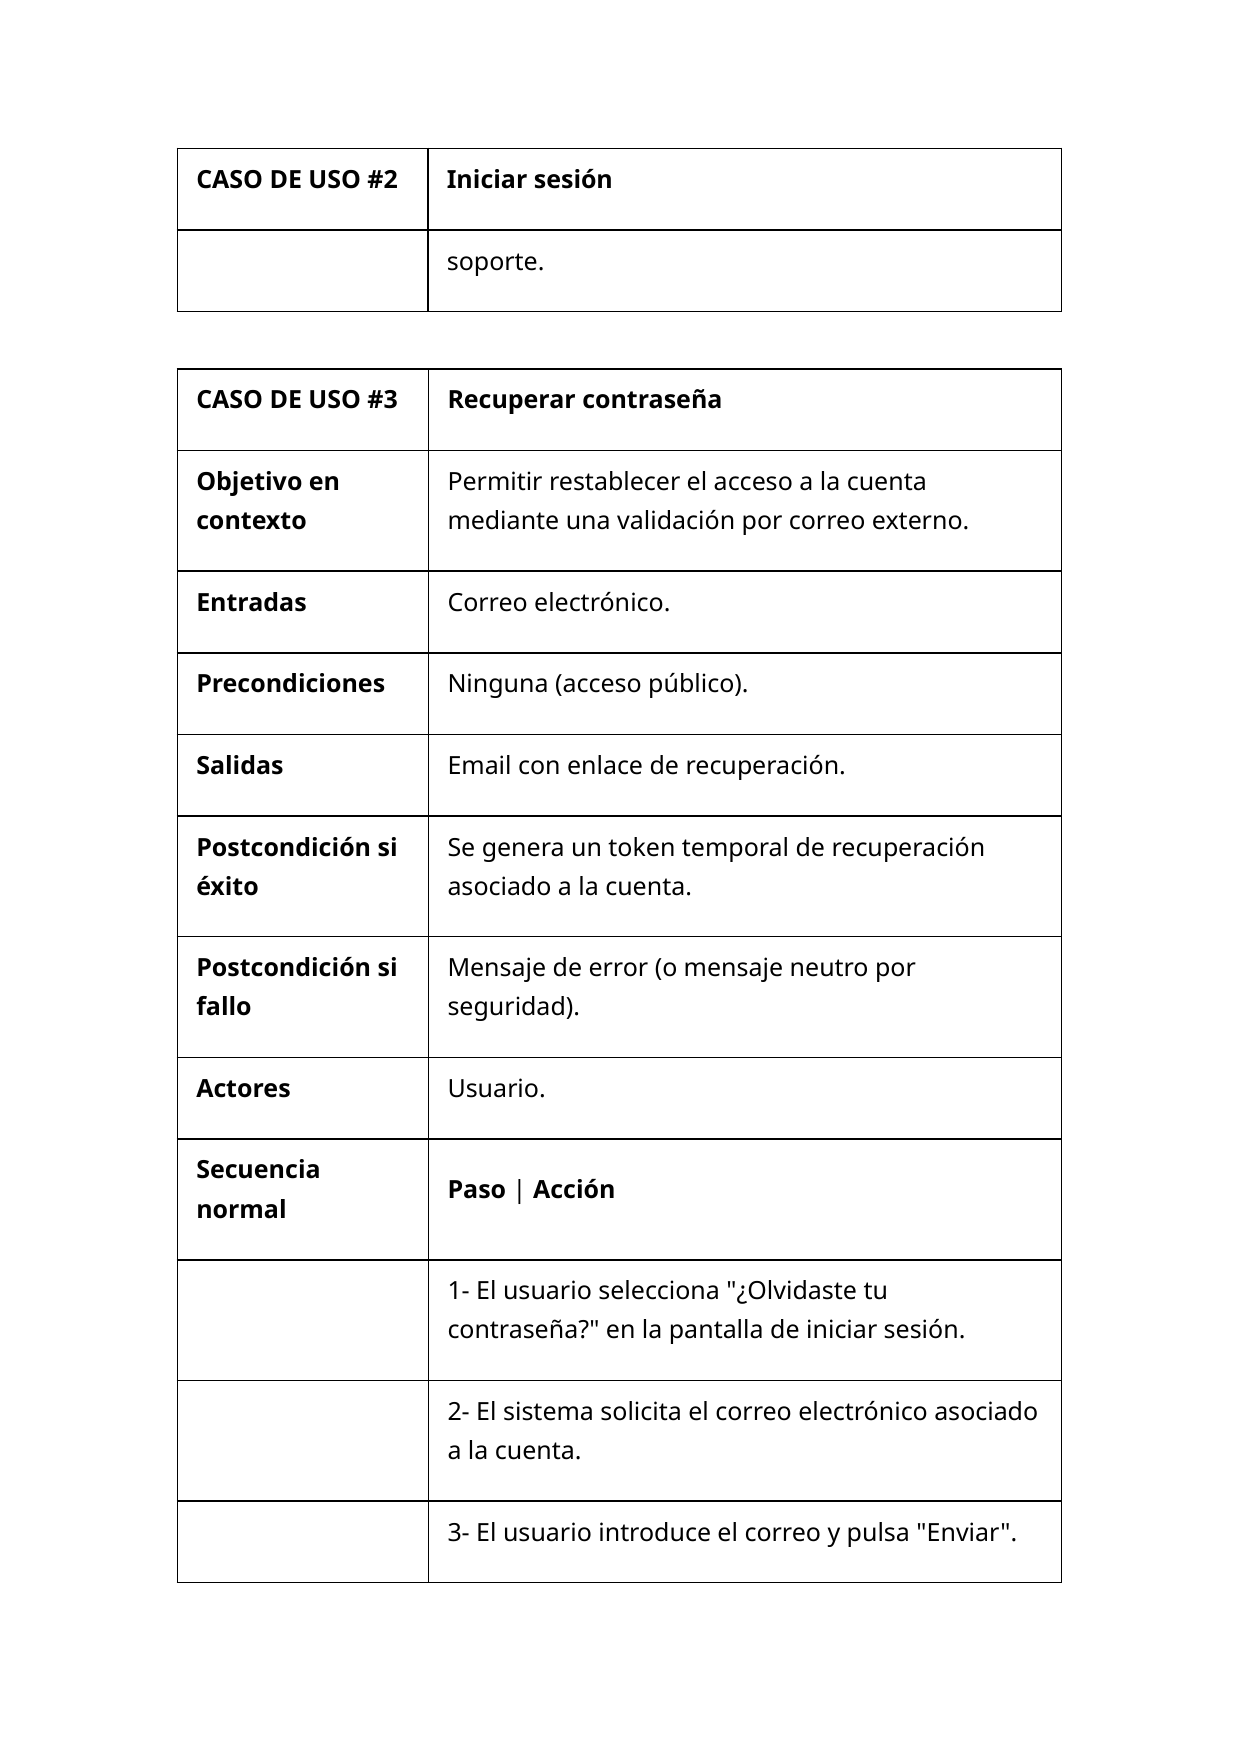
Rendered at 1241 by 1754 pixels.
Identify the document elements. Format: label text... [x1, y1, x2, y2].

table_cell Salidas [178, 735, 428, 815]
table_cell Se genera un token temporal de recuperación asociado a la cuenta. [429, 817, 1061, 936]
table_header CASO DE USO #2 [178, 149, 427, 229]
table_cell [178, 1502, 428, 1582]
table_cell Precondiciones [178, 654, 428, 733]
table_cell 1- El usuario selecciona "¿Olvidaste tu contraseña?" en la pantalla de iniciar sesión. [429, 1261, 1061, 1379]
table_cell [178, 1381, 428, 1500]
table_cell Correo electrónico. [429, 572, 1061, 652]
table_cell Ninguna (acceso público). [429, 654, 1061, 733]
table_cell Postcondición si éxito [178, 817, 428, 936]
table_cell Actores [178, 1058, 428, 1138]
table_cell Objetivo en contexto [178, 451, 428, 570]
table_header CASO DE USO #3 [178, 370, 428, 450]
table_cell Mensaje de error (o mensaje neutro por seguridad). [429, 937, 1061, 1057]
table_cell [178, 1261, 428, 1379]
table_cell Entradas [178, 572, 428, 652]
table_cell Paso | Acción [429, 1140, 1061, 1259]
table_header Iniciar sesión [429, 149, 1061, 229]
table_cell soporte. [429, 231, 1061, 311]
table_cell Secuencia normal [178, 1140, 428, 1259]
table_cell Postcondición si fallo [178, 937, 428, 1057]
table_cell 2- El sistema solicita el correo electrónico asociado a la cuenta. [429, 1381, 1061, 1500]
table_cell Usuario. [429, 1058, 1061, 1138]
table_header Recuperar contraseña [429, 370, 1061, 450]
table_cell 3- El usuario introduce el correo y pulsa "Enviar". [429, 1502, 1061, 1582]
table_cell Permitir restablecer el acceso a la cuenta mediante una validación por correo externo. [429, 451, 1061, 570]
table_cell Email con enlace de recuperación. [429, 735, 1061, 815]
table_cell [178, 231, 427, 311]
